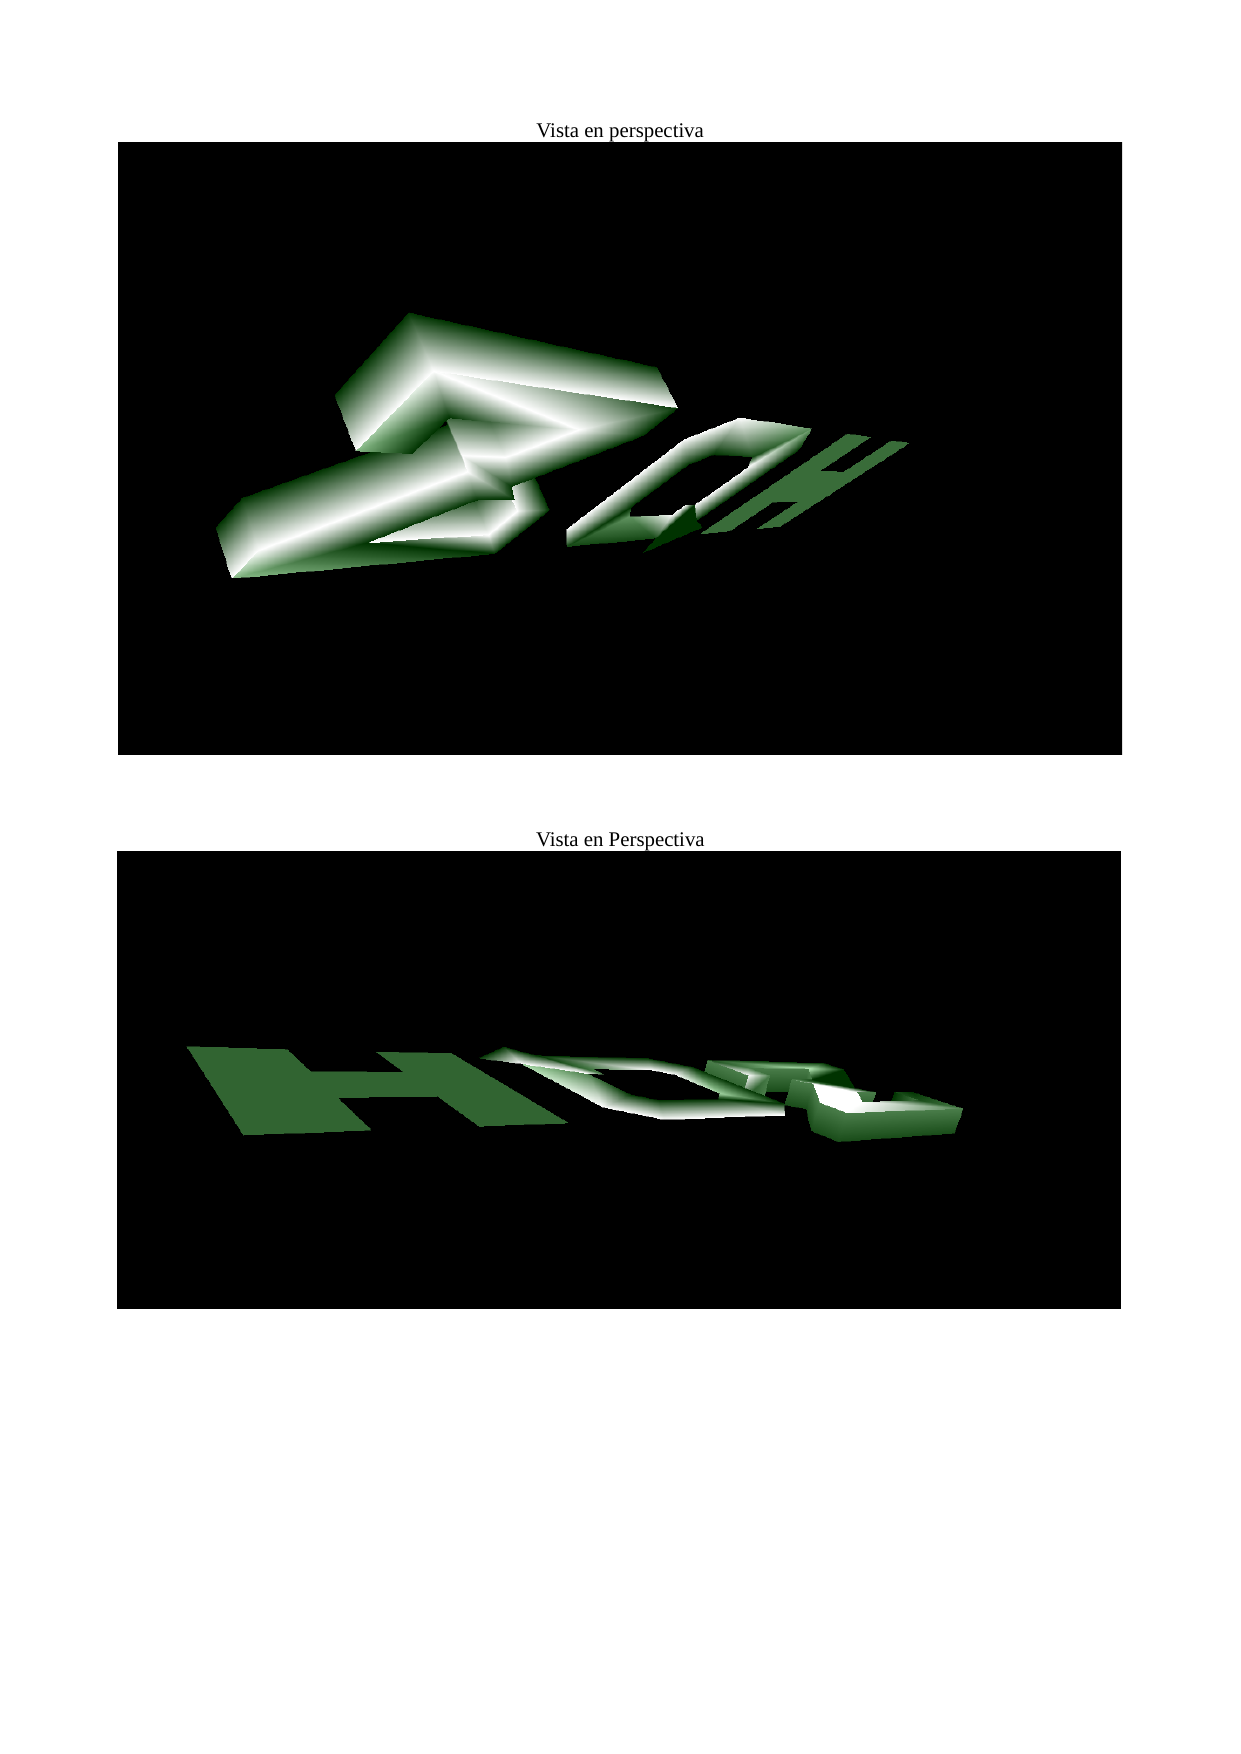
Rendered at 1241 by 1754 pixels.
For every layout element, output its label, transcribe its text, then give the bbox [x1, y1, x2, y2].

text Vista en perspectiva [118, 118, 1122, 142]
picture [118, 142, 1123, 755]
text Vista en Perspectiva [118, 826, 1122, 851]
picture [117, 851, 1121, 1309]
